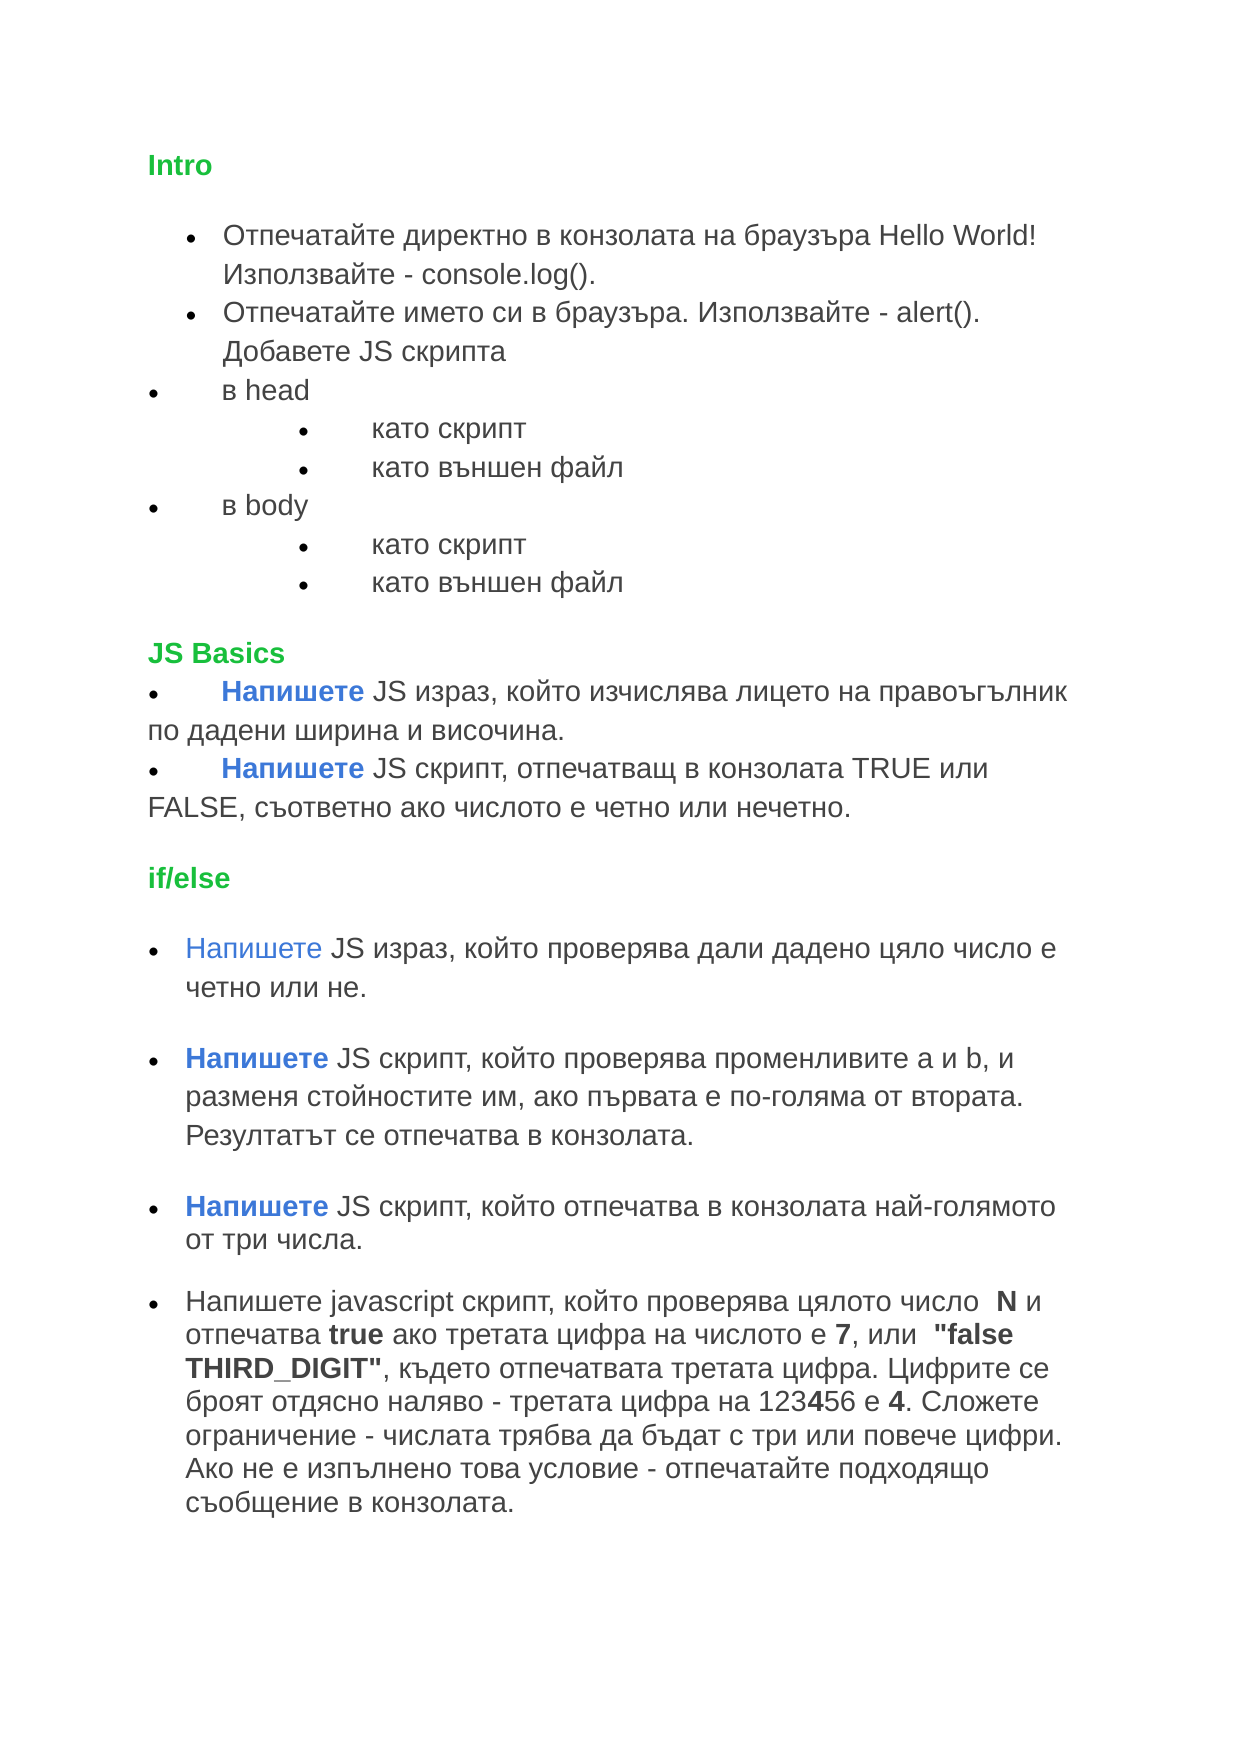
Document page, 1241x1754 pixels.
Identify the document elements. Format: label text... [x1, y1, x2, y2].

list Напишете JS израз, който изчислява лицето на правоъгълник по дадени ширина и височина. [147, 674, 1093, 747]
list в head [148, 372, 1093, 406]
list като скрипт [298, 527, 1093, 560]
text JS Basics [148, 636, 1093, 669]
list в body [148, 488, 1093, 522]
text Intro [148, 148, 1093, 181]
text if/else [148, 861, 1093, 894]
list Напишете JS скрипт, който отпечатва в конзолата най-голямото от три числа. [148, 1189, 1093, 1256]
list Напишете javascript скрипт, който проверява цялото число N и отпечатва true ако третата цифра на числото е 7, или "false THIRD_DIGIT", където отпечатвата третата цифра. Цифрите се броят отдясно наляво - третата цифра на 123456 е 4. Сложете ограничение - числата трябва да бъдат с три или повече цифри. Ако не е изпълнено това условие - отпечатайте подходящо съобщение в конзолата. [148, 1284, 1093, 1518]
list като скрипт [298, 411, 1093, 444]
list като външен файл [298, 565, 1093, 599]
list Отпечатайте директно в конзолата на браузъра Hello World! Използвайте - console.log(). [185, 218, 1093, 290]
list Напишете JS скрипт, който проверява променливите а и b, и разменя стойностите им, ако първата е по-голяма от втората. Резултатът се отпечатва в конзолата. [148, 1041, 1093, 1151]
list Напишете JS скрипт, отпечатващ в конзолата TRUE или FALSE, съответно ако числото е четно или нечетно. [147, 752, 1093, 824]
list като външен файл [298, 449, 1093, 483]
list Напишете JS израз, който проверява дали дадено цяло число е четно или не. [148, 932, 1093, 1004]
list Отпечатайте името си в браузъра. Използвайте - alert(). Добавете JS скрипта [185, 295, 1093, 367]
